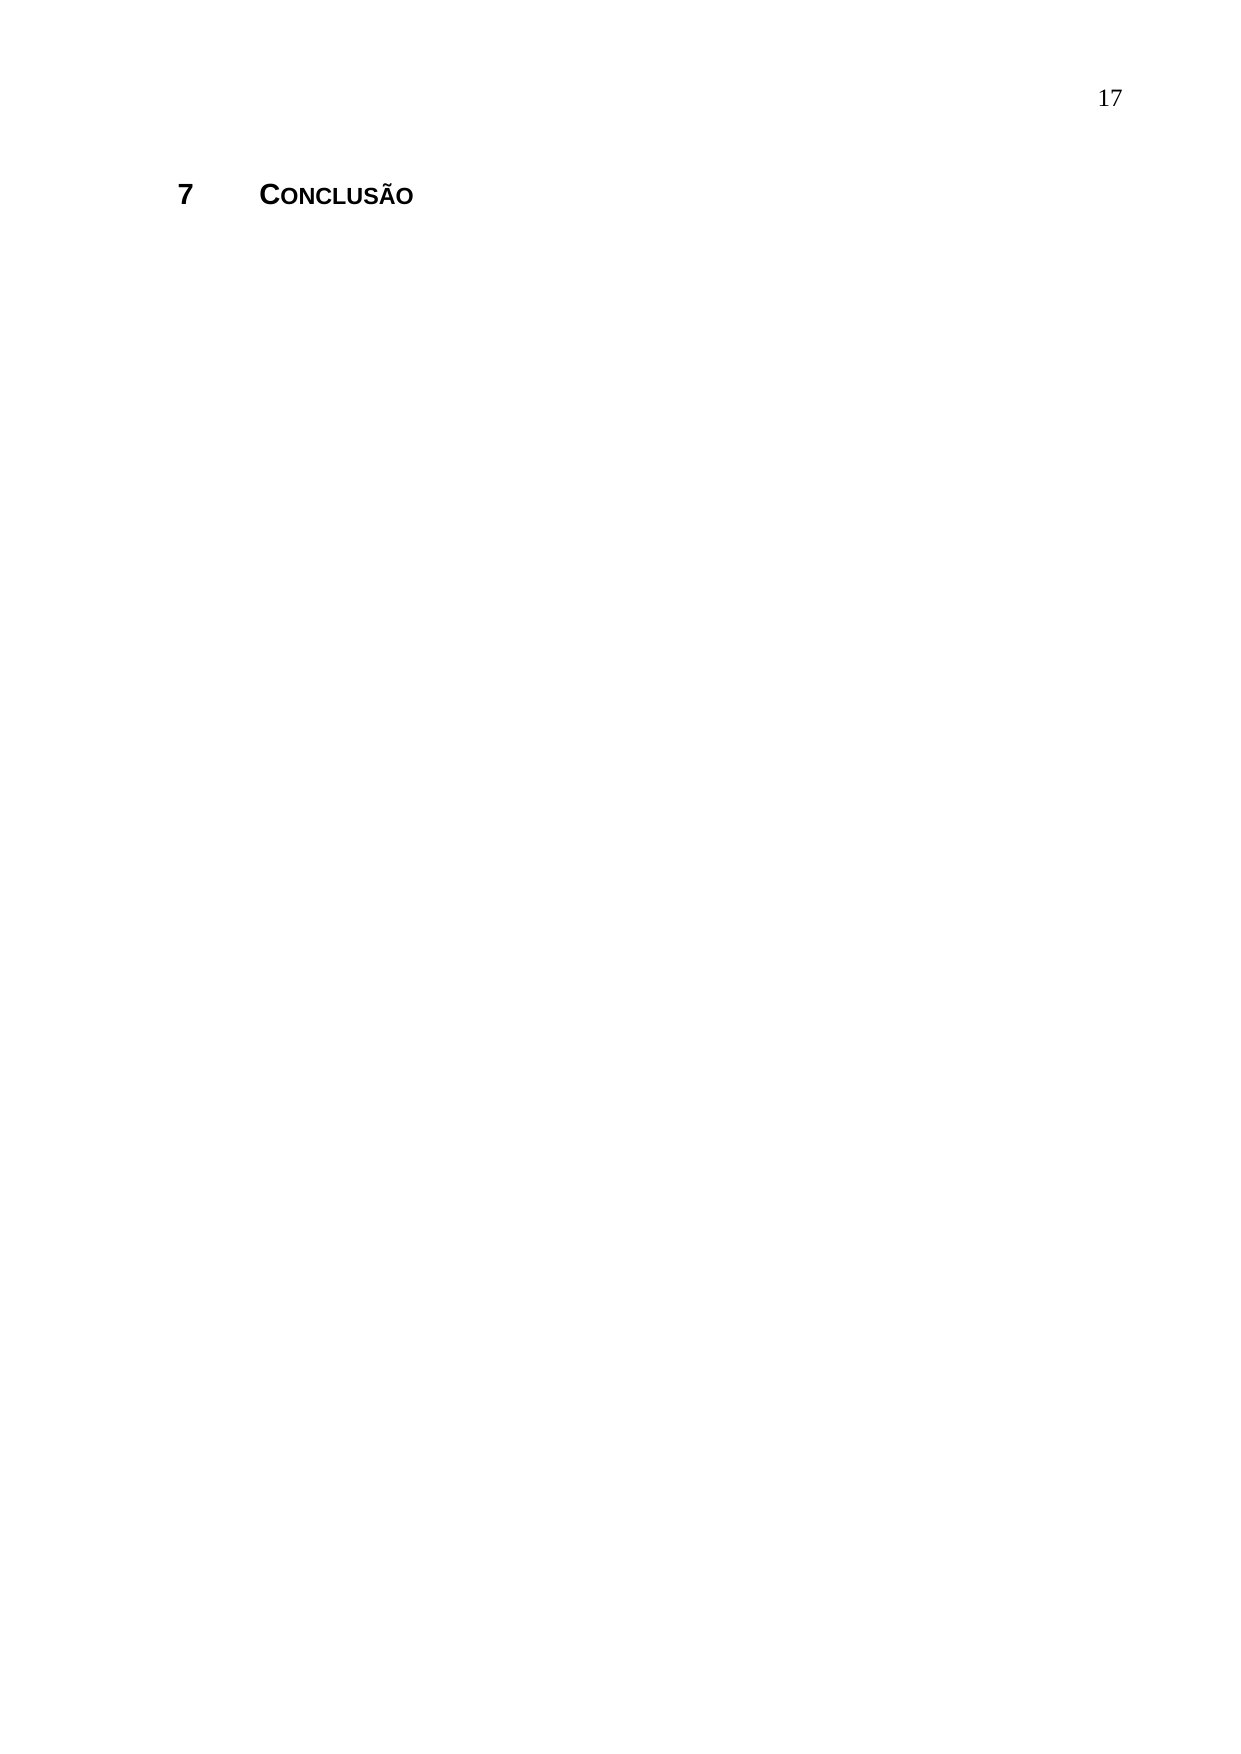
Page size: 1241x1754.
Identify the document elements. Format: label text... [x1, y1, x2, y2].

subtitle Conclusão [177, 177, 1122, 211]
